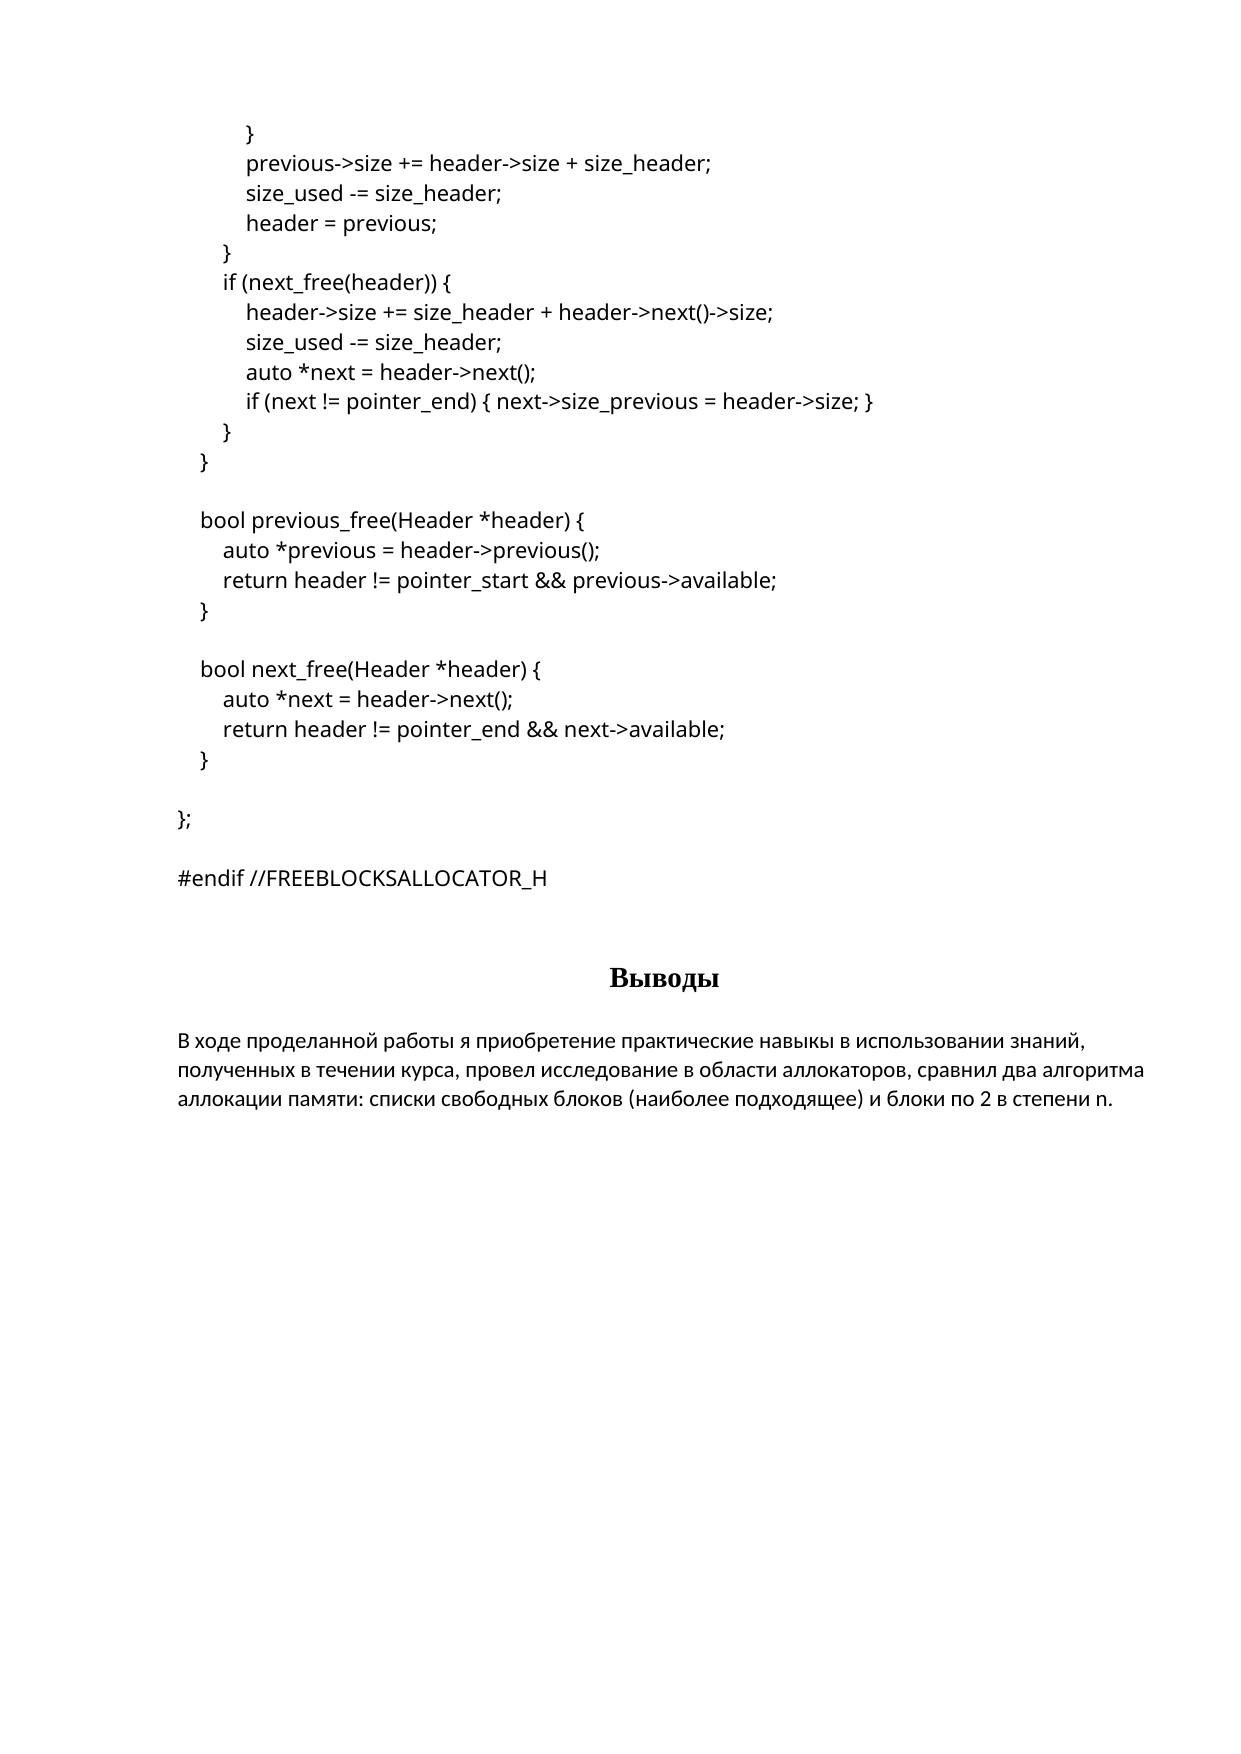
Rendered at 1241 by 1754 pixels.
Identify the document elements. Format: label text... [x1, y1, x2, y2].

text #endif //FREEBLOCKSALLOCATOR_H [177, 863, 1152, 893]
text return header != pointer_end && next->available; [177, 714, 1152, 744]
text Выводы [177, 960, 1152, 993]
text } [177, 744, 1152, 773]
text } [177, 118, 1152, 148]
text } [177, 237, 1152, 267]
text bool next_free(Header *header) { [177, 654, 1152, 684]
text if (next != pointer_end) { next->size_previous = header->size; } [177, 386, 1152, 416]
text } [177, 595, 1152, 624]
text В ходе проделанной работы я приобретение практические навыкы в использовании знаний, полученных в течении курса, провел исследование в области аллокаторов, сравнил два алгоритма аллокации памяти: списки свободных блоков (наиболее подходящее) и блоки по 2 в степени n. [177, 1027, 1152, 1112]
text } [177, 416, 1152, 446]
text auto *previous = header->previous(); [177, 535, 1152, 565]
text auto *next = header->next(); [177, 356, 1152, 386]
text bool previous_free(Header *header) { [177, 505, 1152, 535]
text header = previous; [177, 207, 1152, 237]
text return header != pointer_start && previous->available; [177, 565, 1152, 595]
text size_used -= size_header; [177, 327, 1152, 356]
text } [177, 446, 1152, 476]
text }; [177, 803, 1152, 833]
text auto *next = header->next(); [177, 684, 1152, 714]
text header->size += size_header + header->next()->size; [177, 297, 1152, 327]
text previous->size += header->size + size_header; [177, 148, 1152, 178]
text size_used -= size_header; [177, 178, 1152, 207]
text if (next_free(header)) { [177, 267, 1152, 297]
